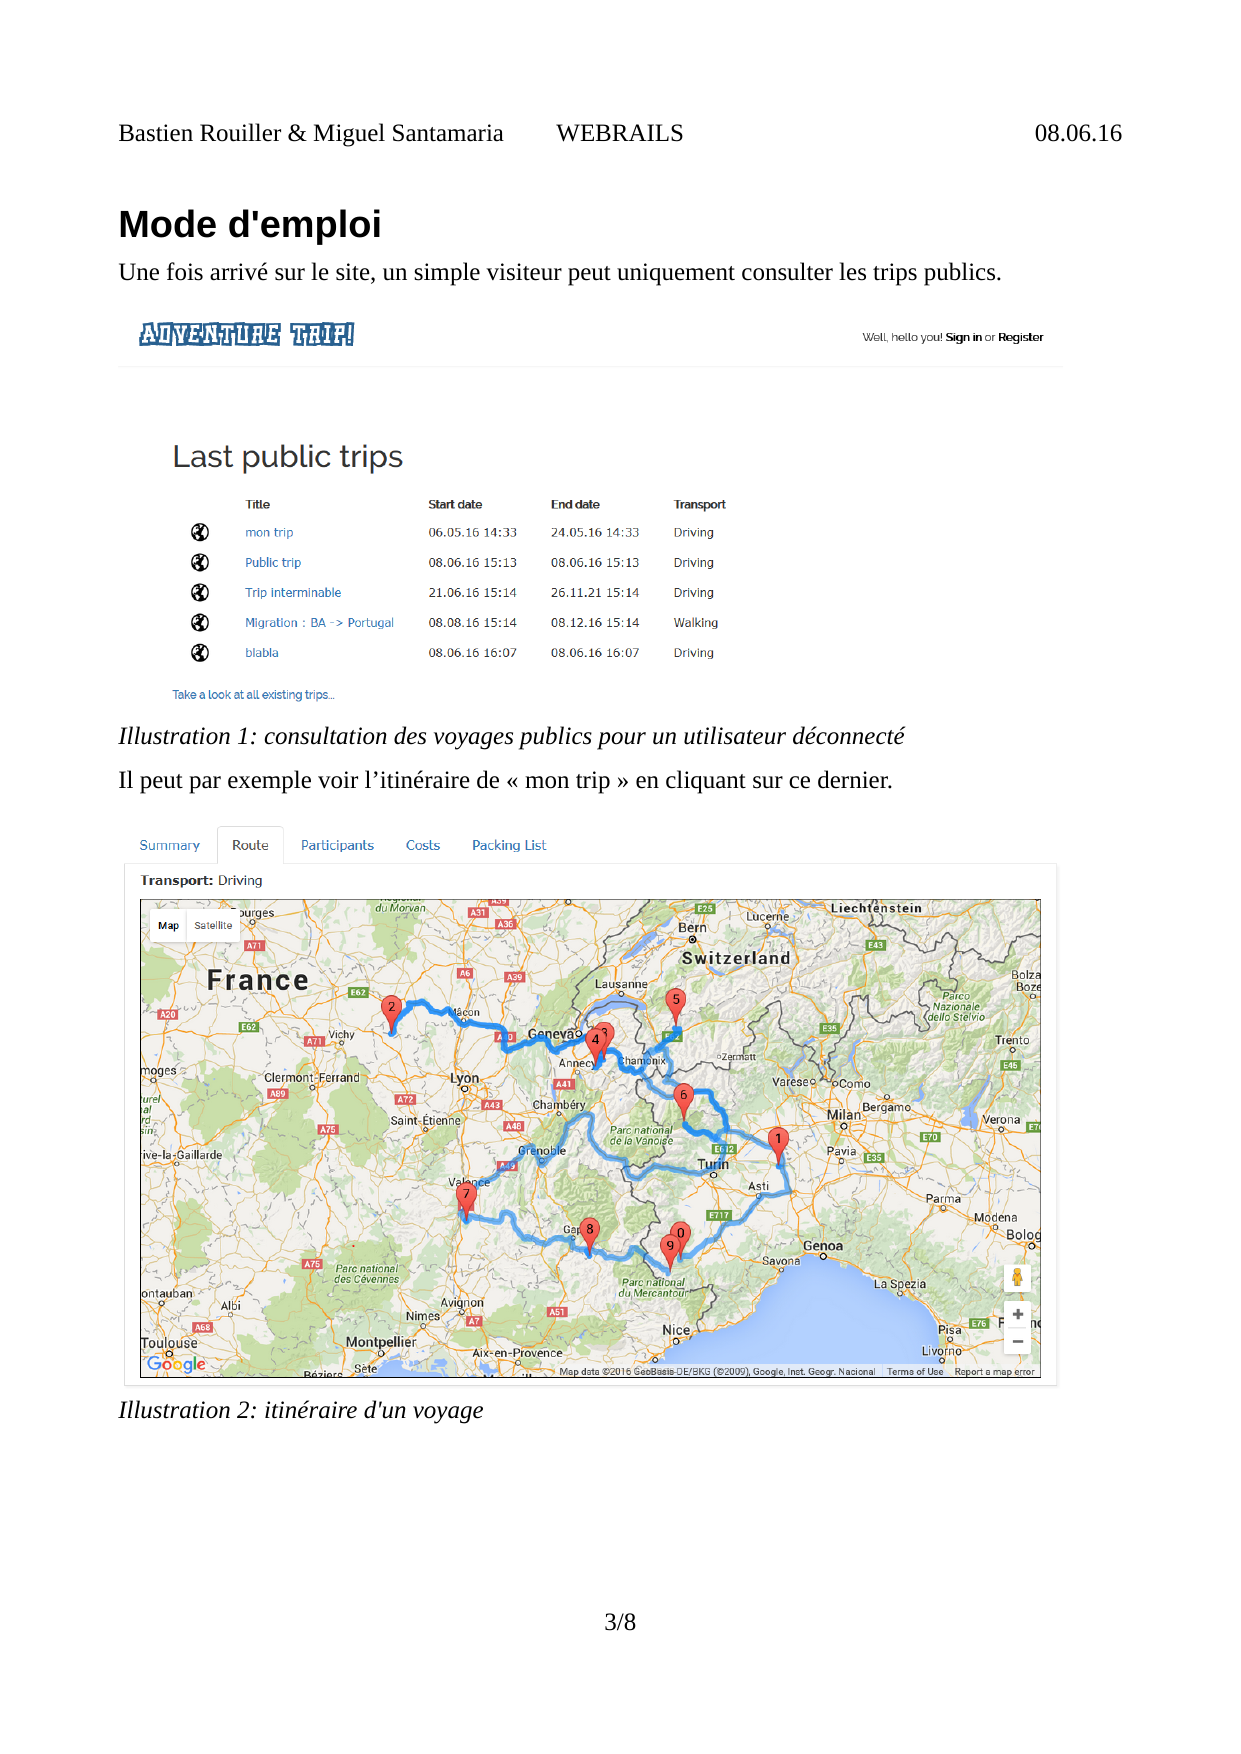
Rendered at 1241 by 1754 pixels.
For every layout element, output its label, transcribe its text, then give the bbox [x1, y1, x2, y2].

picture [118, 821, 1064, 1396]
text Illustration 1: consultation des voyages publics pour un utilisateur déconnecté [118, 722, 1063, 750]
subtitle Mode d'emploi [118, 201, 1122, 245]
text Il peut par exemple voir l’itinéraire de « mon trip » en cliquant sur ce dernier. [118, 765, 1122, 794]
text Une fois arrivé sur le site, un simple visiteur peut uniquement consulter les trips publics. [118, 257, 1122, 286]
text Illustration 2: itinéraire d'un voyage [118, 1396, 1063, 1424]
picture [118, 313, 1064, 722]
